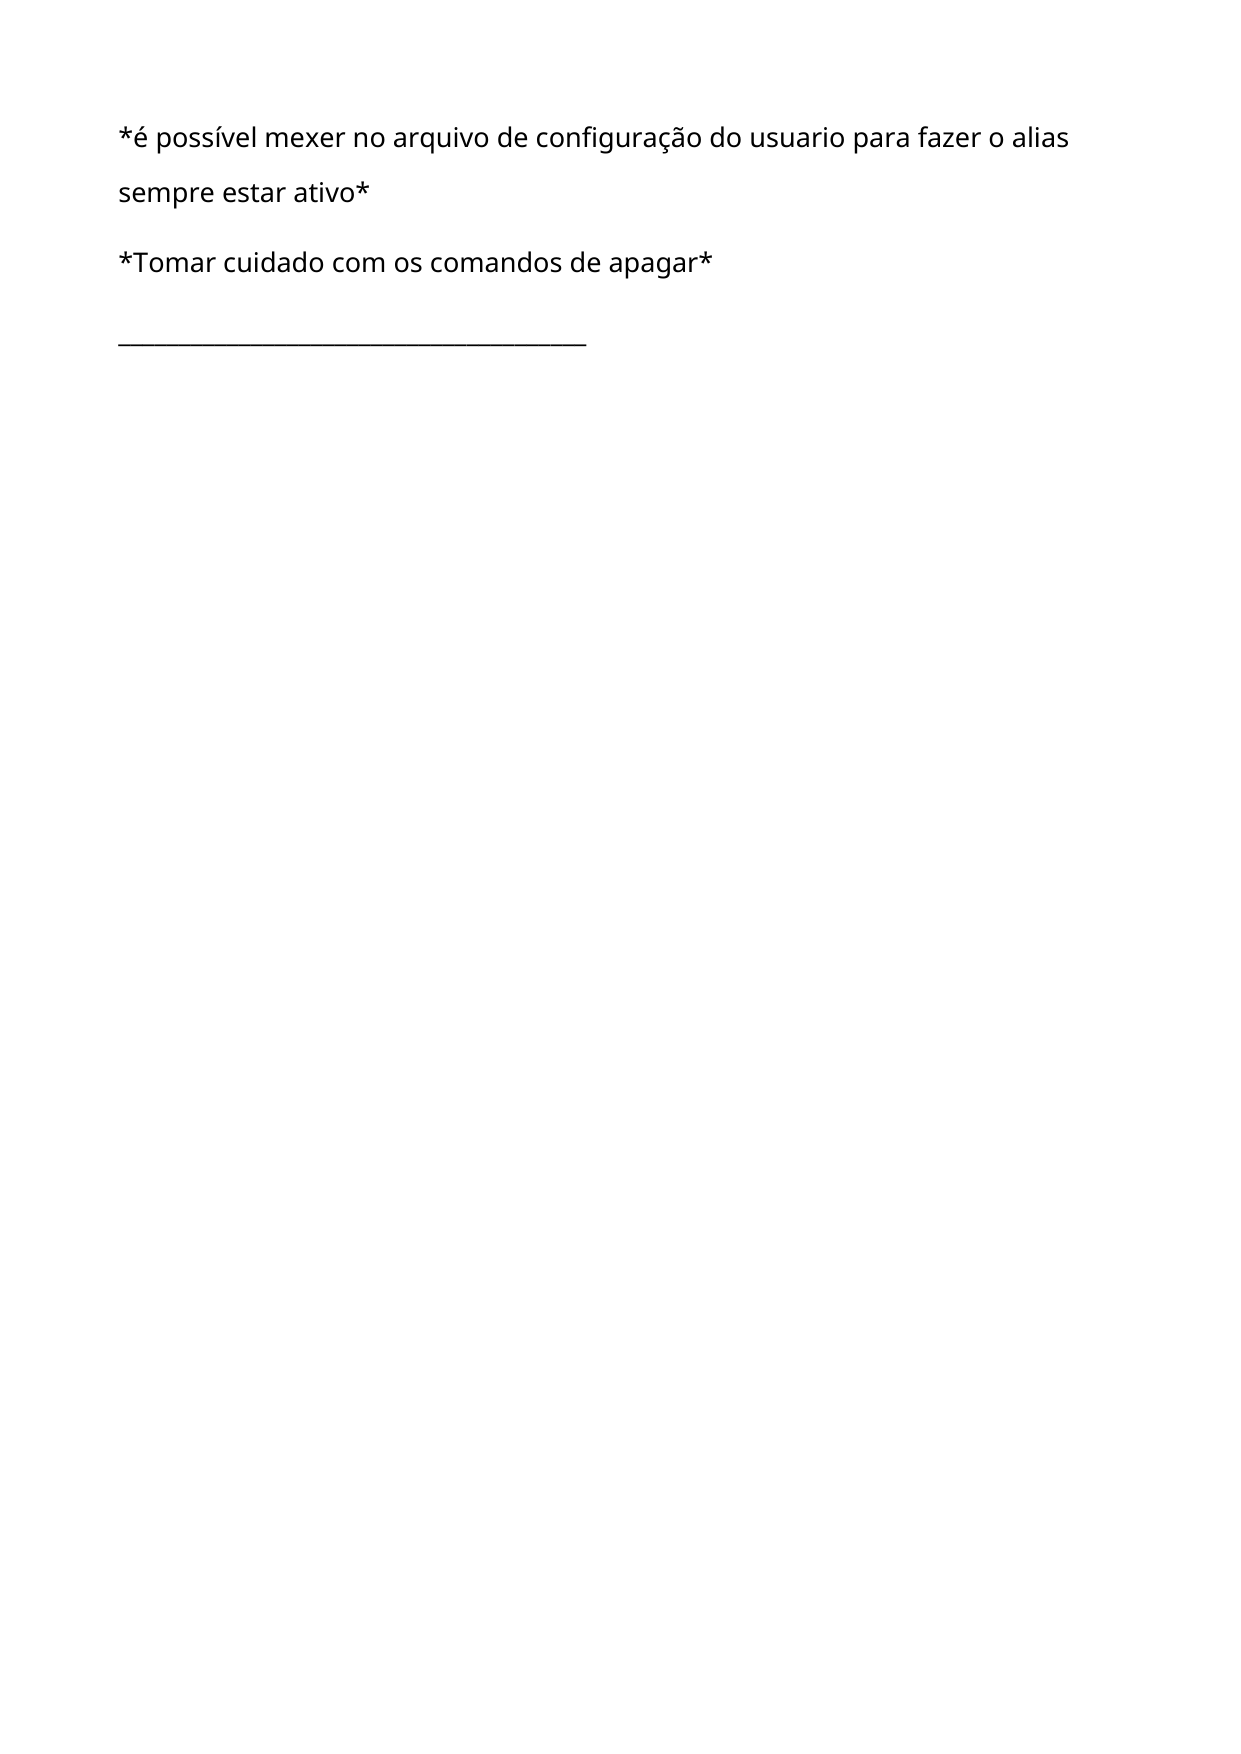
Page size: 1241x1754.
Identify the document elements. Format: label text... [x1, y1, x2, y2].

text _______________________________________ [118, 313, 1122, 350]
text *Tomar cuidado com os comandos de apagar* [118, 243, 1122, 280]
text *é possível mexer no arquivo de configuração do usuario para fazer o alias sempre estar ativo* [118, 118, 1122, 210]
